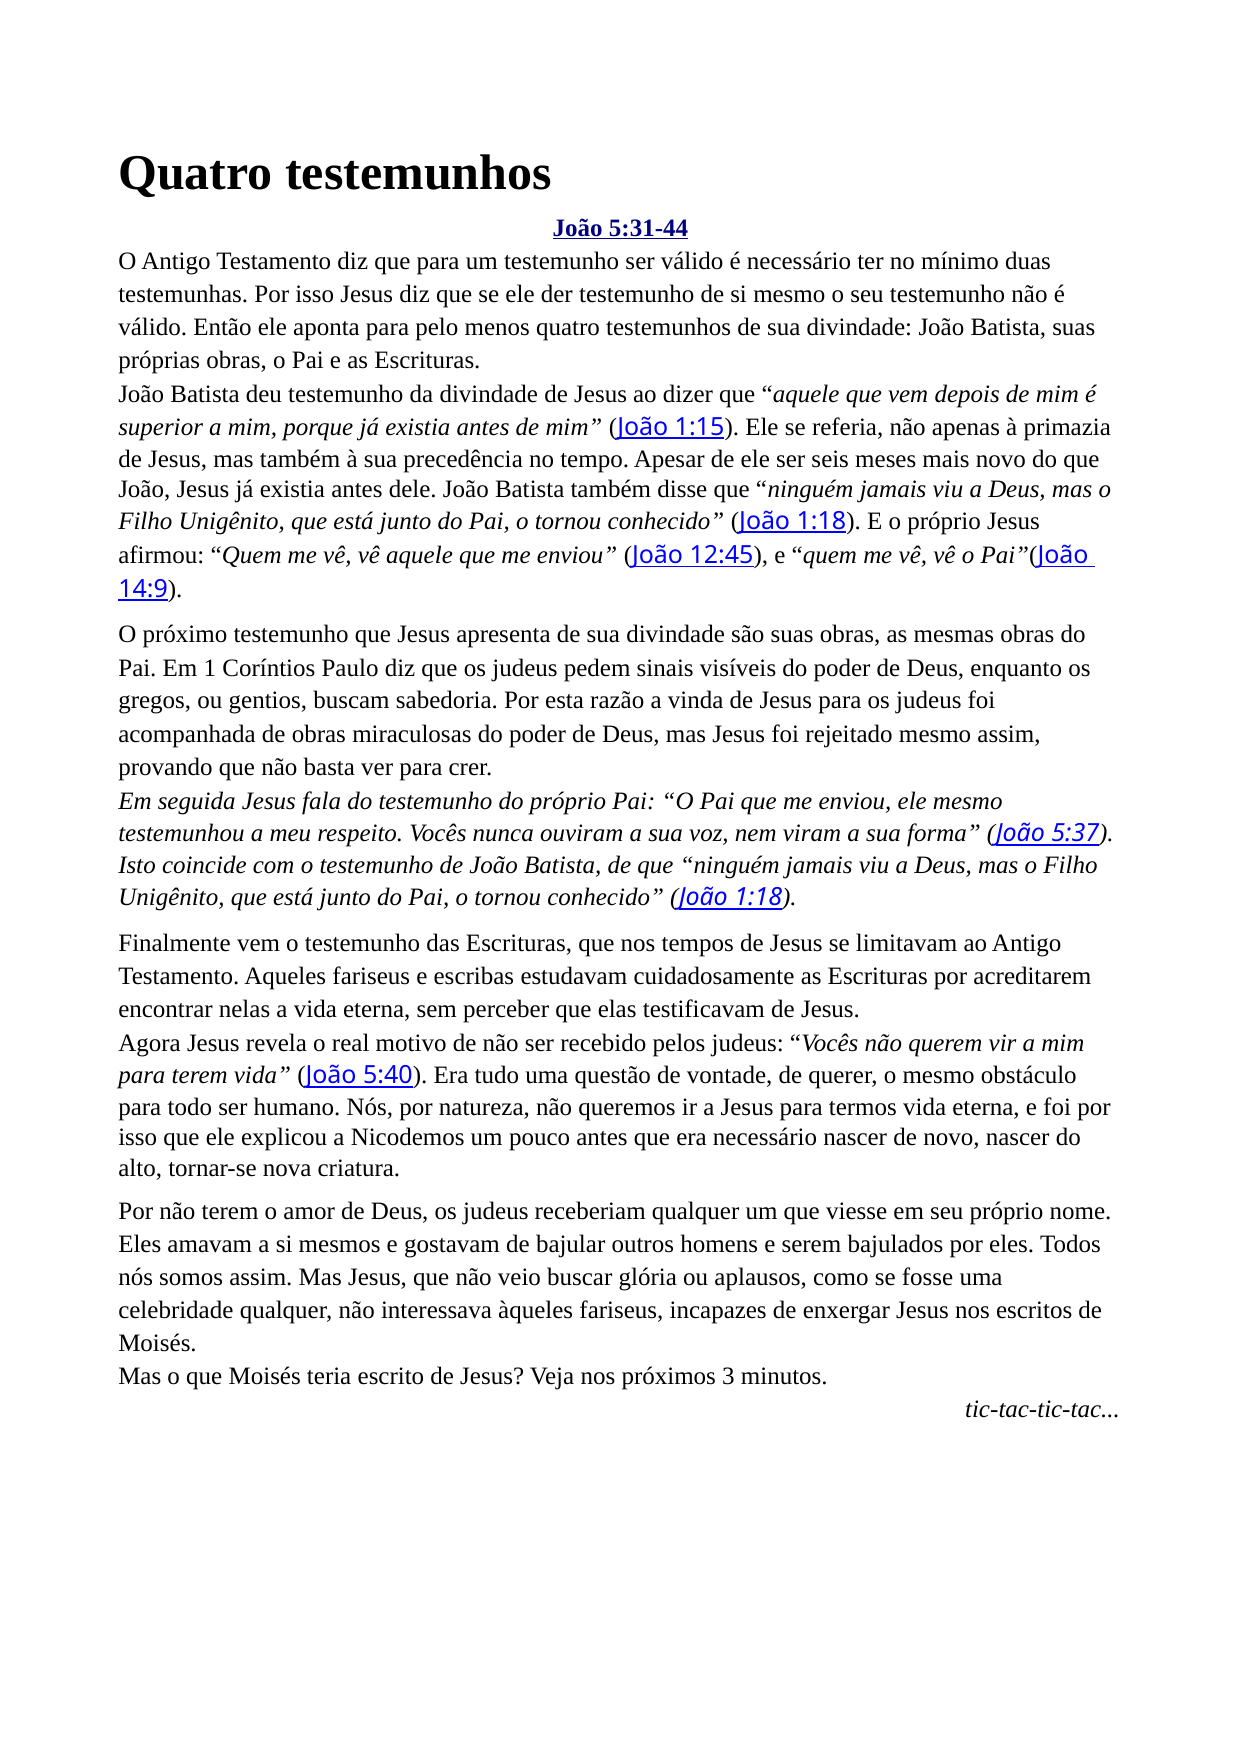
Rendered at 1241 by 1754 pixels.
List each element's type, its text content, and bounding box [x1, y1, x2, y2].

subtitle Quatro testemunhos [118, 143, 1122, 201]
text João Batista deu testemunho da divindade de Jesus ao dizer que “aquele que vem depois de mim é superior a mim, porque já existia antes de mim” (João 1:15). Ele se referia, não apenas à primazia de Jesus, mas também à sua precedência no tempo. Apesar de ele ser seis meses mais novo do que João, Jesus já existia antes dele. João Batista também disse que “ninguém jamais viu a Deus, mas o Filho Unigênito, que está junto do Pai, o tornou conhecido” (João 1:18). E o próprio Jesus afirmou: “Quem me vê, vê aquele que me enviou” (João 12:45), e “quem me vê, vê o Pai”(João 14:9). [118, 378, 1122, 605]
text Agora Jesus revela o real motivo de não ser recebido pelos judeus: “Vocês não querem vir a mim para terem vida” (João 5:40). Era tudo uma questão de vontade, de querer, o mesmo obstáculo para todo ser humano. Nós, por natureza, não queremos ir a Jesus para termos vida eterna, e foi por isso que ele explicou a Nicodemos um pouco antes que era necessário nascer de novo, nascer do alto, tornar-se nova criatura. [118, 1027, 1122, 1181]
text O próximo testemunho que Jesus apresenta de sua divindade são suas obras, as mesmas obras do Pai. Em 1 Coríntios Paulo diz que os judeus pedem sinais visíveis do poder de Deus, enquanto os gregos, ou gentios, buscam sabedoria. Por esta razão a vinda de Jesus para os judeus foi acompanhada de obras miraculosas do poder de Deus, mas Jesus foi rejeitado mesmo assim, provando que não basta ver para crer. [118, 619, 1122, 780]
text tic-tac-tic-tac... [118, 1394, 1122, 1423]
text Em seguida Jesus fala do testemunho do próprio Pai: “O Pai que me enviou, ele mesmo testemunhou a meu respeito. Vocês nunca ouviram a sua voz, nem viram a sua forma” (João 5:37). Isto coincide com o testemunho de João Batista, de que “ninguém jamais viu a Deus, mas o Filho Unigênito, que está junto do Pai, o tornou conhecido” (João 1:18). [118, 785, 1122, 913]
text Por não terem o amor de Deus, os judeus receberiam qualquer um que viesse em seu próprio nome. Eles amavam a si mesmos e gostavam de bajular outros homens e serem bajulados por eles. Todos nós somos assim. Mas Jesus, que não veio buscar glória ou aplausos, como se fosse uma celebridade qualquer, não interessava àqueles fariseus, incapazes de enxergar Jesus nos escritos de Moisés. [118, 1196, 1122, 1357]
text O Antigo Testamento diz que para um testemunho ser válido é necessário ter no mínimo duas testemunhas. Por isso Jesus diz que se ele der testemunho de si mesmo o seu testemunho não é válido. Então ele aponta para pelo menos quatro testemunhos de sua divindade: João Batista, suas próprias obras, o Pai e as Escrituras. [118, 246, 1122, 374]
text Finalmente vem o testemunho das Escrituras, que nos tempos de Jesus se limitavam ao Antigo Testamento. Aqueles fariseus e escribas estudavam cuidadosamente as Escrituras por acreditarem encontrar nelas a vida eterna, sem perceber que elas testificavam de Jesus. [118, 928, 1122, 1023]
text João 5:31-44 [118, 213, 1122, 242]
text Mas o que Moisés teria escrito de Jesus? Veja nos próximos 3 minutos. [118, 1361, 1122, 1390]
